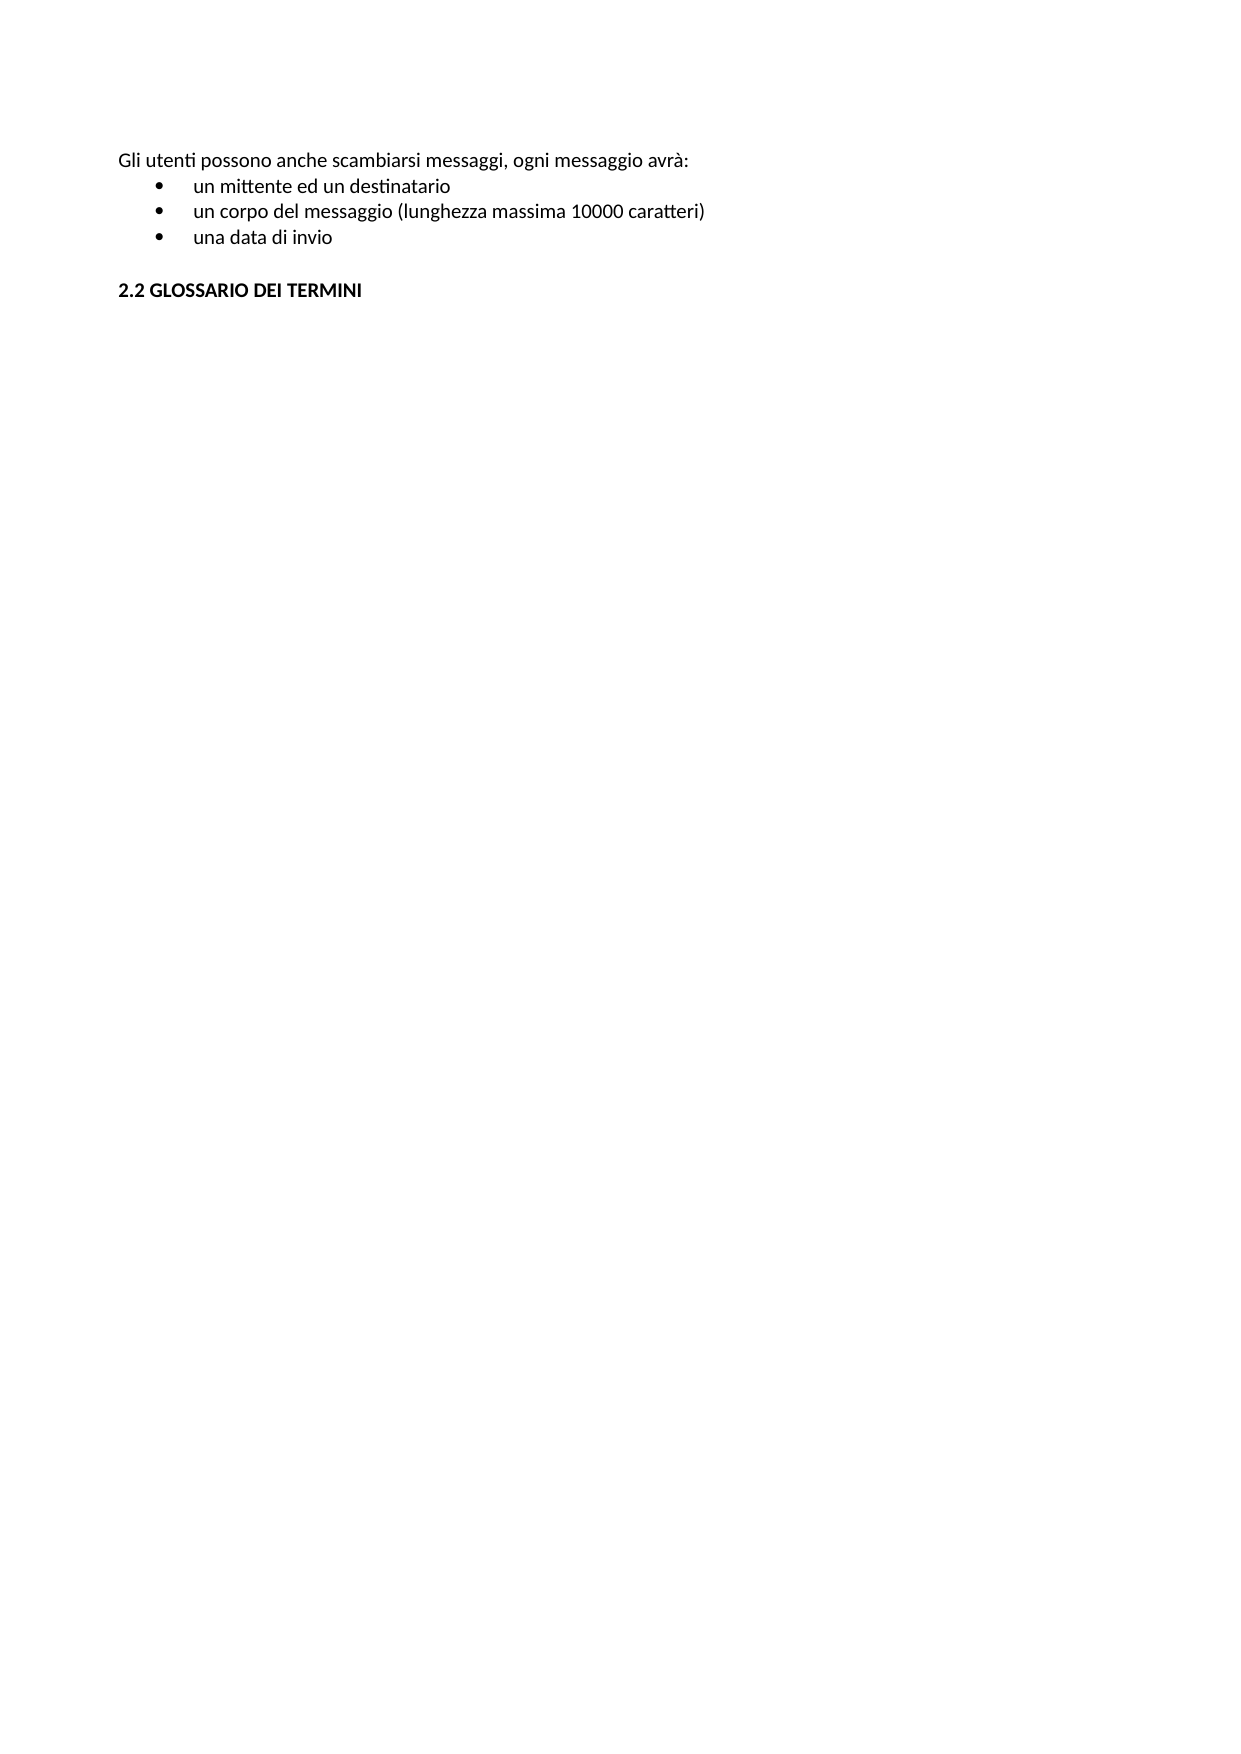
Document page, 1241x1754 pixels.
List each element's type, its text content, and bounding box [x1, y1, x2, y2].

list 2.2 GLOSSARIO DEI TERMINI [118, 277, 1122, 303]
text Gli utenti possono anche scambiarsi messaggi, ogni messaggio avrà: [118, 148, 1122, 173]
list una data di invio [156, 224, 1122, 249]
list un mittente ed un destinatario [156, 173, 1122, 198]
list un corpo del messaggio (lunghezza massima 10000 caratteri) [156, 198, 1122, 224]
